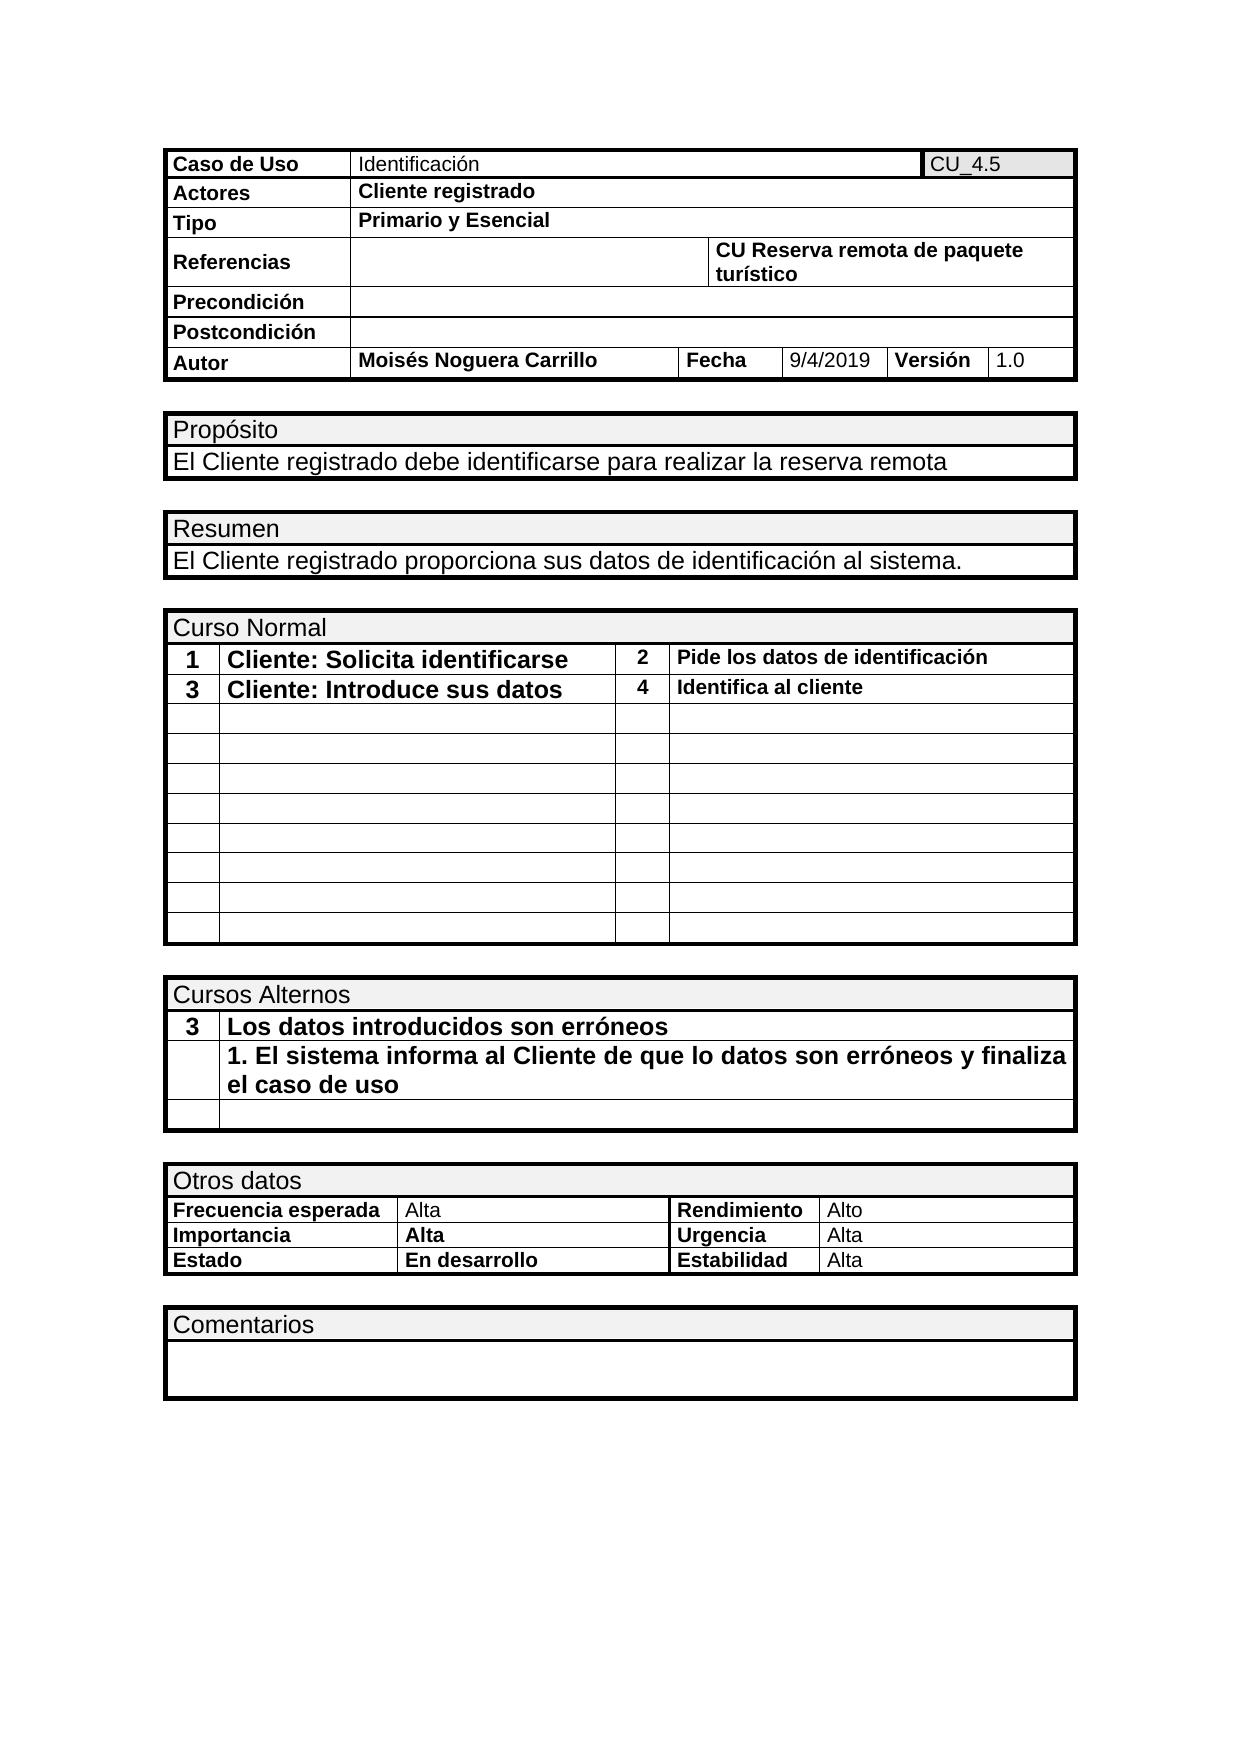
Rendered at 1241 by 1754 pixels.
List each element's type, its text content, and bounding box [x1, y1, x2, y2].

table_header CU_4.5 [925, 152, 1073, 176]
table_cell [616, 883, 669, 912]
table_cell [616, 764, 669, 793]
table_cell Alta [398, 1198, 668, 1222]
table_cell Los datos introducidos son erróneos [220, 1012, 1073, 1040]
table_cell 2 [616, 645, 669, 673]
table_cell Cliente: Solicita identificarse [220, 645, 615, 673]
table_cell [670, 853, 1073, 882]
table_cell El Cliente registrado proporciona sus datos de identificación al sistema. [168, 546, 1073, 575]
table_cell [168, 853, 219, 882]
table_cell [616, 734, 669, 763]
table_cell [168, 824, 219, 852]
table_cell [220, 1100, 1073, 1128]
table_cell [220, 824, 615, 852]
table_cell [670, 883, 1073, 912]
table_cell [168, 704, 219, 733]
table_cell 3 [168, 1012, 219, 1040]
table_cell 3 [168, 675, 219, 703]
table_cell 1 [168, 645, 219, 673]
table_header Resumen [168, 514, 1073, 543]
table_cell Identifica al cliente [670, 675, 1073, 703]
table_header Cursos Alternos [168, 980, 1073, 1008]
table_cell [168, 734, 219, 763]
table_cell Fecha [679, 348, 782, 377]
table_header Comentarios [168, 1310, 1073, 1338]
table_cell [351, 287, 1073, 316]
table_header Propósito [168, 416, 1073, 444]
table_header Curso Normal [168, 613, 1073, 642]
table_cell Moisés Noguera Carrillo [351, 348, 678, 377]
table_cell Alta [398, 1223, 668, 1247]
table_cell Autor [168, 348, 350, 377]
table_cell Primario y Esencial [351, 208, 1073, 237]
table_cell Precondición [168, 287, 350, 316]
table_cell Frecuencia esperada [168, 1198, 397, 1222]
table_header Otros datos [168, 1166, 1073, 1195]
table_cell [670, 704, 1073, 733]
table_cell Urgencia [671, 1223, 819, 1247]
table_cell CU Reserva remota de paquete turístico [709, 238, 1073, 286]
table_cell [220, 883, 615, 912]
table_cell Importancia [168, 1223, 397, 1247]
table_cell Cliente: Introduce sus datos [220, 675, 615, 703]
table_cell Alta [820, 1248, 1073, 1272]
table_cell [351, 318, 1073, 347]
table_cell Cliente registrado [351, 179, 1073, 207]
table_cell [168, 764, 219, 793]
table_cell 4 [616, 675, 669, 703]
table_header Caso de Uso [168, 152, 350, 176]
table_cell Estado [168, 1248, 397, 1272]
table_cell [670, 824, 1073, 852]
table_cell Versión [888, 348, 988, 377]
table_cell Referencias [168, 238, 350, 286]
table_cell [168, 1100, 219, 1128]
table_cell [220, 734, 615, 763]
table_cell Rendimiento [671, 1198, 819, 1222]
table_cell Tipo [168, 208, 350, 237]
table_cell [168, 883, 219, 912]
table_cell [616, 913, 669, 942]
table_cell 1.0 [989, 348, 1073, 377]
table_cell [616, 824, 669, 852]
table_cell [220, 794, 615, 822]
table_cell 1. El sistema informa al Cliente de que lo datos son erróneos y finaliza el caso de uso [220, 1041, 1073, 1098]
table_cell En desarrollo [398, 1248, 668, 1272]
table_cell [616, 794, 669, 822]
table_cell [168, 794, 219, 822]
table_cell [220, 853, 615, 882]
table_cell [168, 1041, 219, 1098]
table_cell Pide los datos de identificación [670, 645, 1073, 673]
table_cell [670, 794, 1073, 822]
table_cell [670, 734, 1073, 763]
table_cell Alto [820, 1198, 1073, 1222]
table_cell [220, 913, 615, 942]
table_cell [220, 764, 615, 793]
table_cell [168, 913, 219, 942]
table_cell El Cliente registrado debe identificarse para realizar la reserva remota [168, 447, 1073, 476]
table_cell [220, 704, 615, 733]
table_cell [168, 1342, 1073, 1396]
table_cell Alta [820, 1223, 1073, 1247]
table_cell [616, 704, 669, 733]
table_cell [351, 238, 708, 286]
table_cell Actores [168, 179, 350, 207]
table_cell [616, 853, 669, 882]
table_cell [670, 764, 1073, 793]
table_cell Estabilidad [671, 1248, 819, 1272]
table_cell 9/4/2019 [783, 348, 887, 377]
table_cell Postcondición [168, 318, 350, 347]
table_cell [670, 913, 1073, 942]
table_header Identificación [351, 152, 920, 176]
